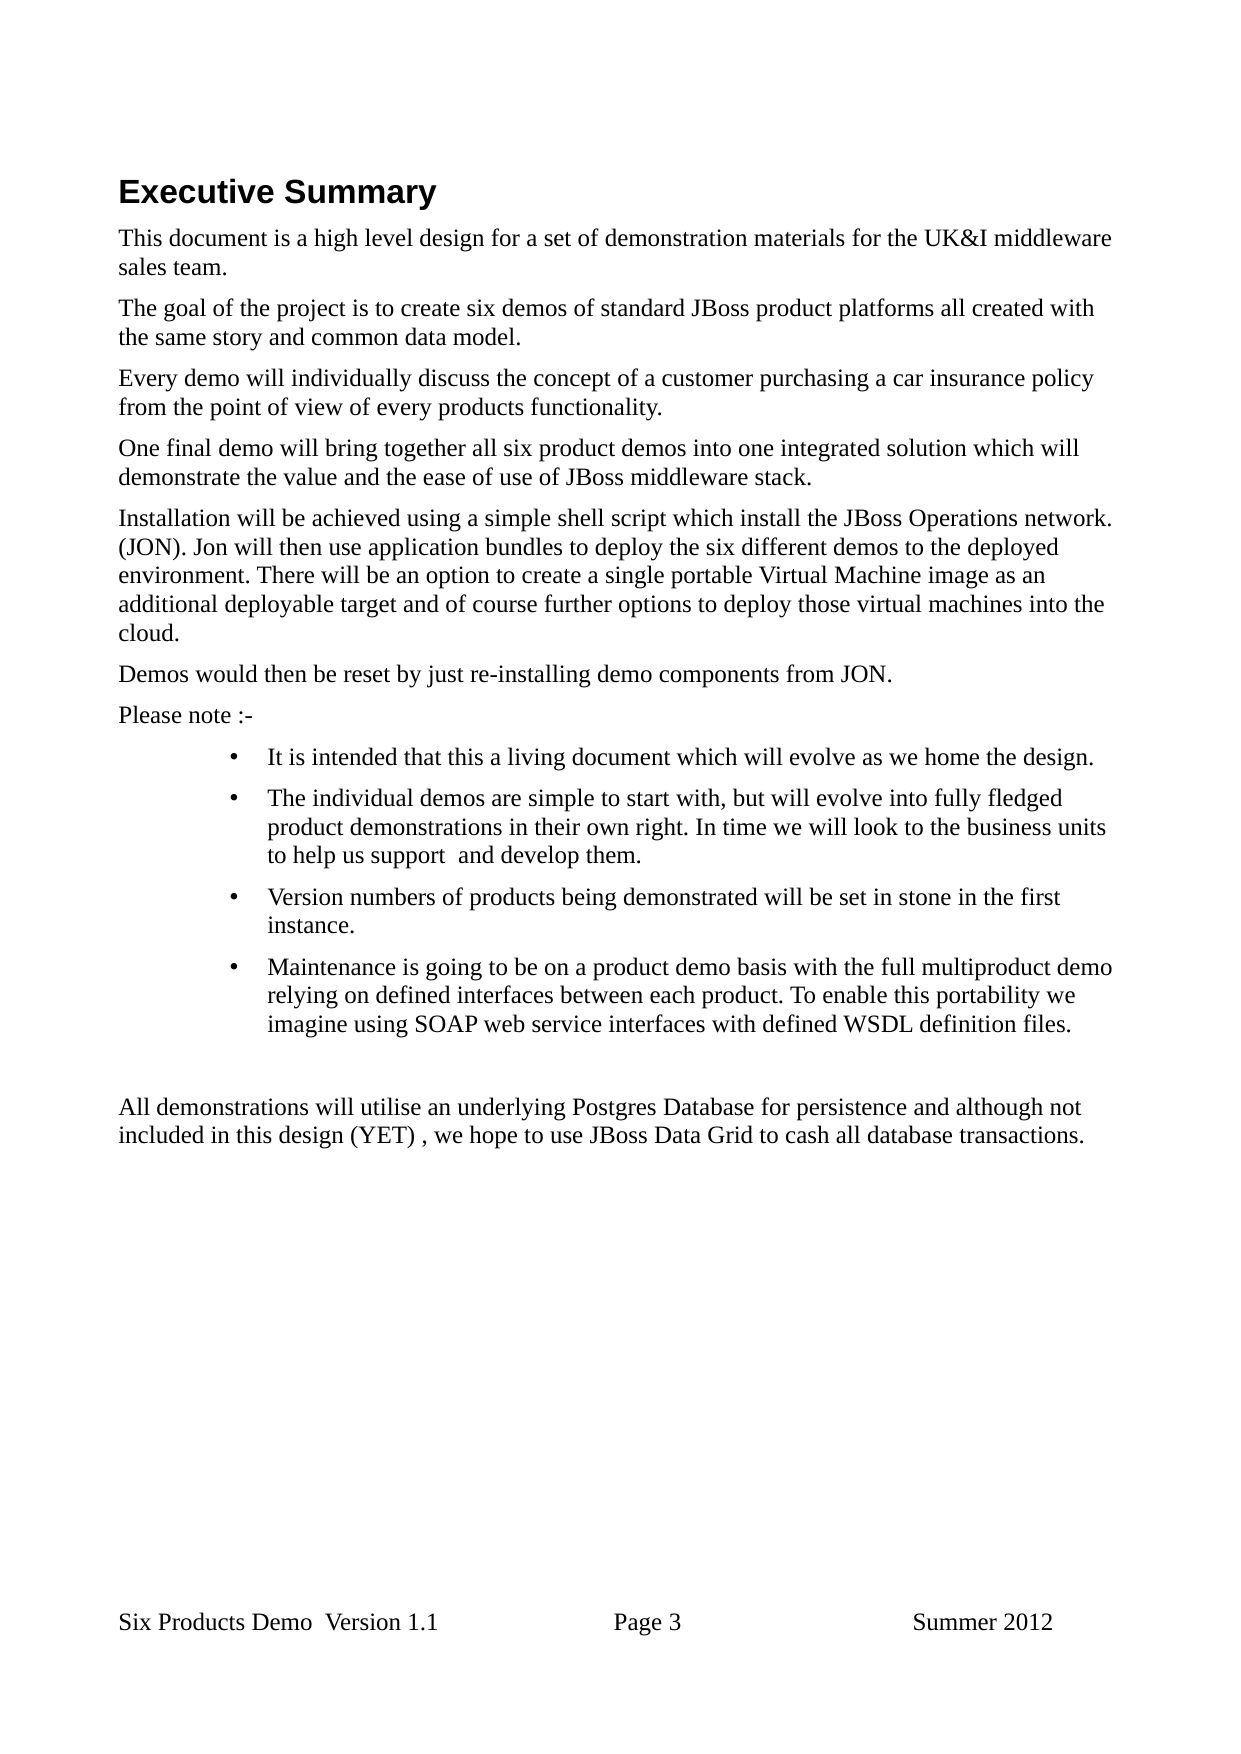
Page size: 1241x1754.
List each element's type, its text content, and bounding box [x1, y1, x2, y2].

list The individual demos are simple to start with, but will evolve into fully fledged product demonstrations in their own right. In time we will look to the business units to help us support and develop them. [229, 783, 1122, 869]
subtitle Executive Summary [118, 172, 1122, 211]
list Maintenance is going to be on a product demo basis with the full multiproduct demo relying on defined interfaces between each product. To enable this portability we imagine using SOAP web service interfaces with defined WSDL definition files. [229, 952, 1122, 1038]
text Demos would then be reset by just re-installing demo components from JON. [118, 659, 1122, 688]
text Every demo will individually discuss the concept of a customer purchasing a car insurance policy from the point of view of every products functionality. [118, 363, 1122, 421]
text One final demo will bring together all six product demos into one integrated solution which will demonstrate the value and the ease of use of JBoss middleware stack. [118, 433, 1122, 491]
text The goal of the project is to create six demos of standard JBoss product platforms all created with the same story and common data model. [118, 293, 1122, 351]
list Version numbers of products being demonstrated will be set in stone in the first instance. [229, 882, 1122, 939]
text Installation will be achieved using a simple shell script which install the JBoss Operations network. (JON). Jon will then use application bundles to deploy the six different demos to the deployed environment. There will be an option to create a single portable Virtual Machine image as an additional deployable target and of course further options to deploy those virtual machines into the cloud. [118, 503, 1122, 647]
text This document is a high level design for a set of demonstration materials for the UK&I middleware sales team. [118, 223, 1122, 281]
text All demonstrations will utilise an underlying Postgres Database for persistence and although not included in this design (YET) , we hope to use JBoss Data Grid to cash all database transactions. [118, 1092, 1122, 1149]
text Please note :- [118, 701, 1122, 729]
list It is intended that this a living document which will evolve as we home the design. [229, 742, 1122, 771]
